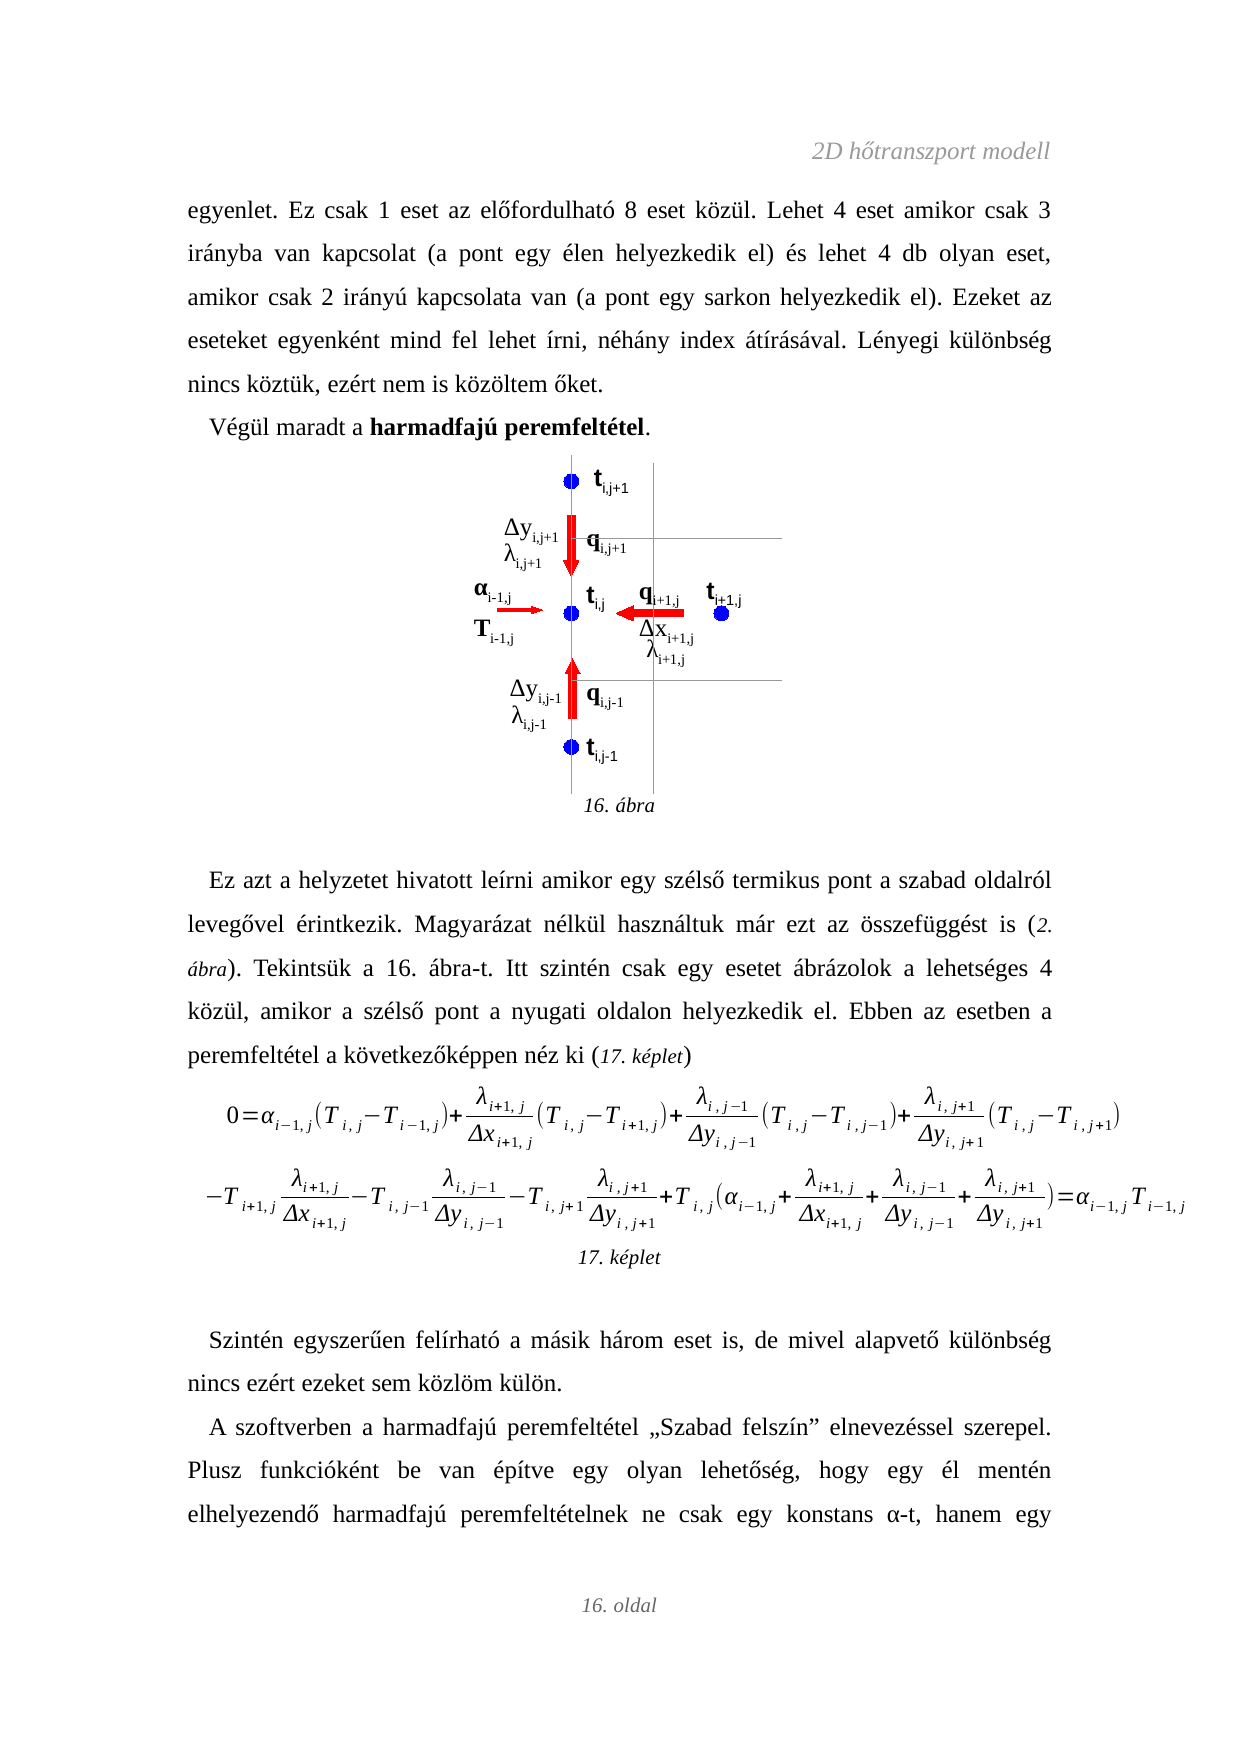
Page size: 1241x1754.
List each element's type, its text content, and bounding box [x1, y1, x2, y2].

text A szoftverben a harmadfajú peremfeltétel „Szabad felszín” elnevezéssel szerepel. Plusz funkcióként be van építve egy olyan lehetőség, hogy egy él mentén elhelyezendő harmadfajú peremfeltételnek ne csak egy konstans α-t, hanem egy [187, 1412, 1053, 1528]
text Ez azt a helyzetet hivatott leírni amikor egy szélső termikus pont a szabad oldalról levegővel érintkezik. Magyarázat nélkül használtuk már ezt az összefüggést is (2. ábra). Tekintsük a 16. ábra-t. Itt szintén csak egy esetet ábrázolok a lehetséges 4 közül, amikor a szélső pont a nyugati oldalon helyezkedik el. Ebben az esetben a peremfeltétel a következőképpen néz ki (17. képlet) [187, 865, 1053, 1069]
text 17. képlet [187, 1245, 1053, 1269]
text Szintén egyszerűen felírható a másik három eset is, de mivel alapvető különbség nincs ezért ezeket sem közlöm külön. [187, 1325, 1053, 1397]
text Végül maradt a harmadfajú peremfeltétel. [187, 412, 1053, 441]
text egyenlet. Ez csak 1 eset az előfordulható 8 eset közül. Lehet 4 eset amikor csak 3 irányba van kapcsolat (a pont egy élen helyezkedik el) és lehet 4 db olyan eset, amikor csak 2 irányú kapcsolata van (a pont egy sarkon helyezkedik el). Ezeket az eseteket egyenként mind fel lehet írni, néhány index átírásával. Lényegi különbség nincs köztük, ezért nem is közöltem őket. [187, 194, 1053, 398]
text 16. ábra [187, 793, 1053, 817]
